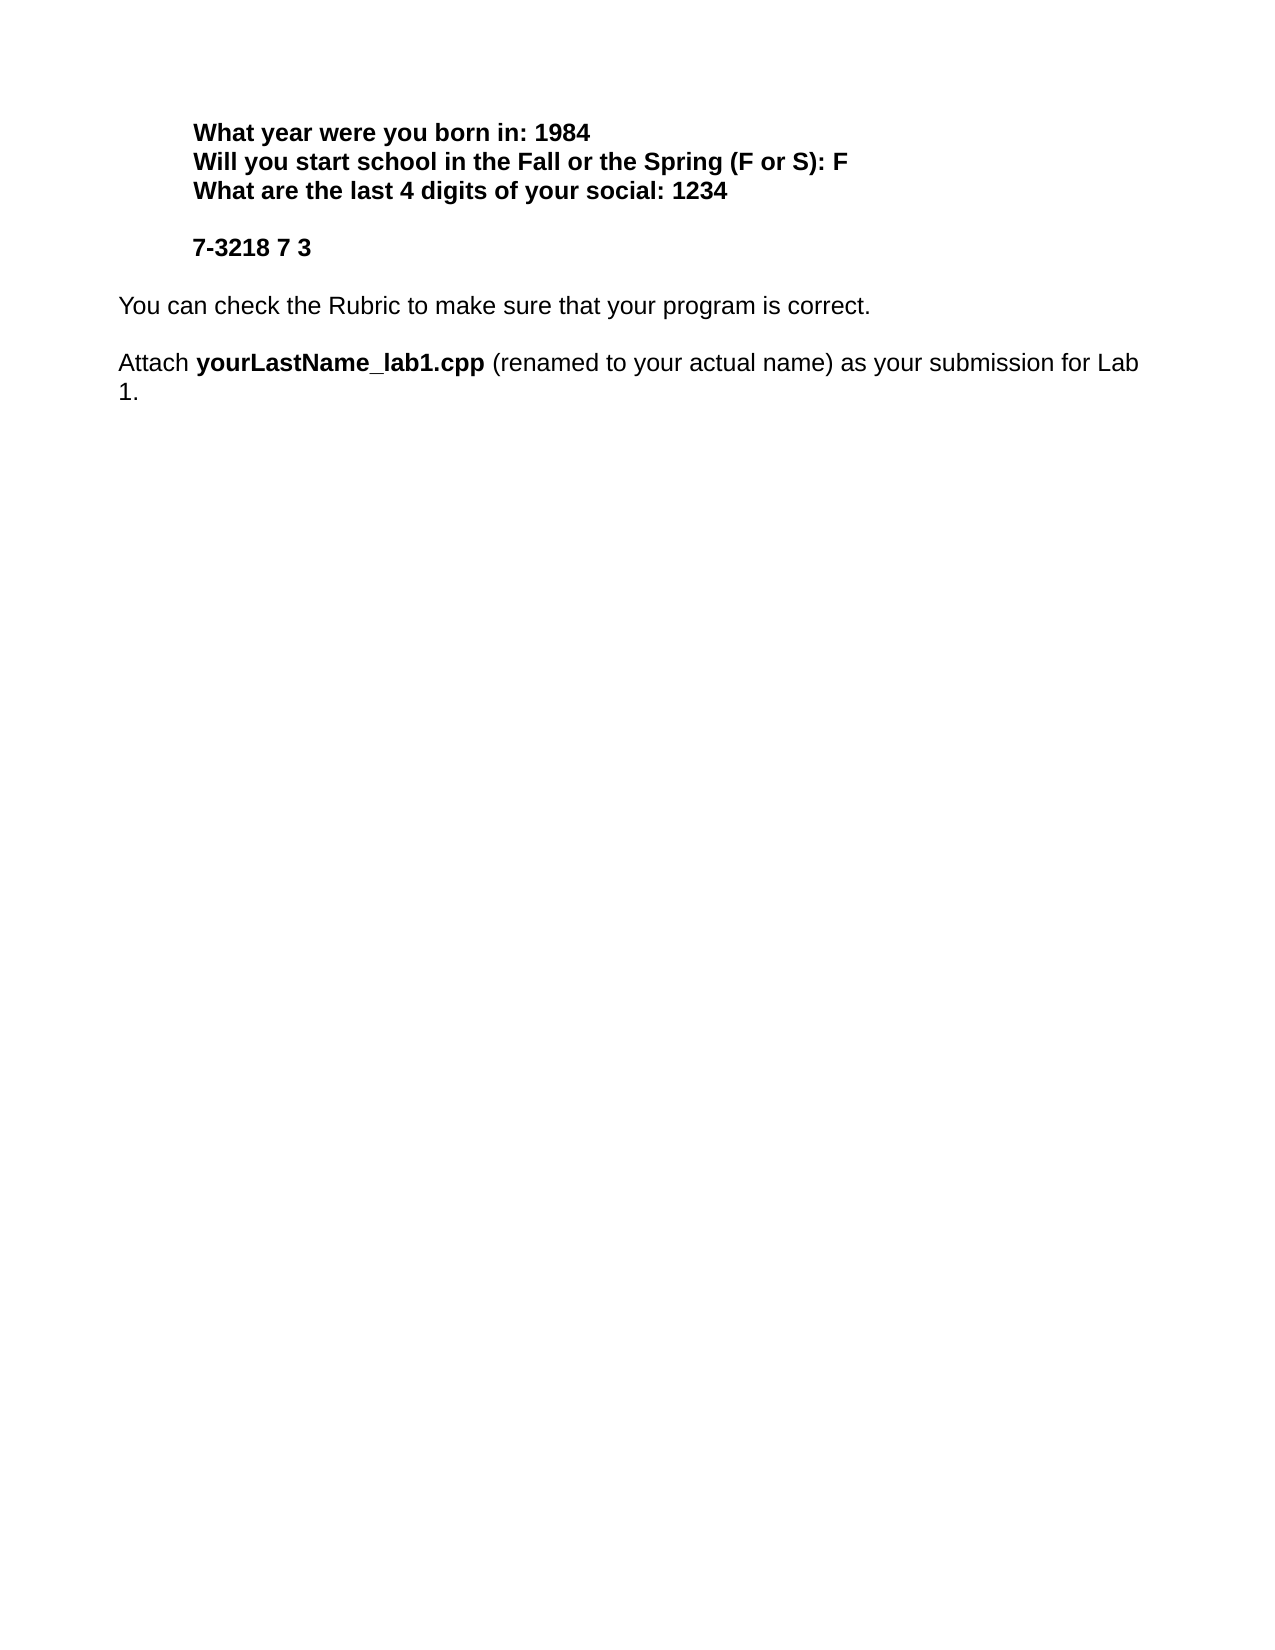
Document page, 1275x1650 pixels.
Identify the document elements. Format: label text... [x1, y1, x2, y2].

text 7-3218 7 3 [118, 233, 1157, 262]
list Will you start school in the Fall or the Spring (F or S): F [156, 147, 1157, 176]
list What year were you born in: 1984 [156, 118, 1157, 147]
list What are the last 4 digits of your social: 1234 [156, 176, 1157, 204]
text You can check the Rubric to make sure that your program is correct. [118, 291, 1157, 319]
text Attach yourLastName_lab1.cpp (renamed to your actual name) as your submission for Lab 1. [118, 348, 1157, 406]
